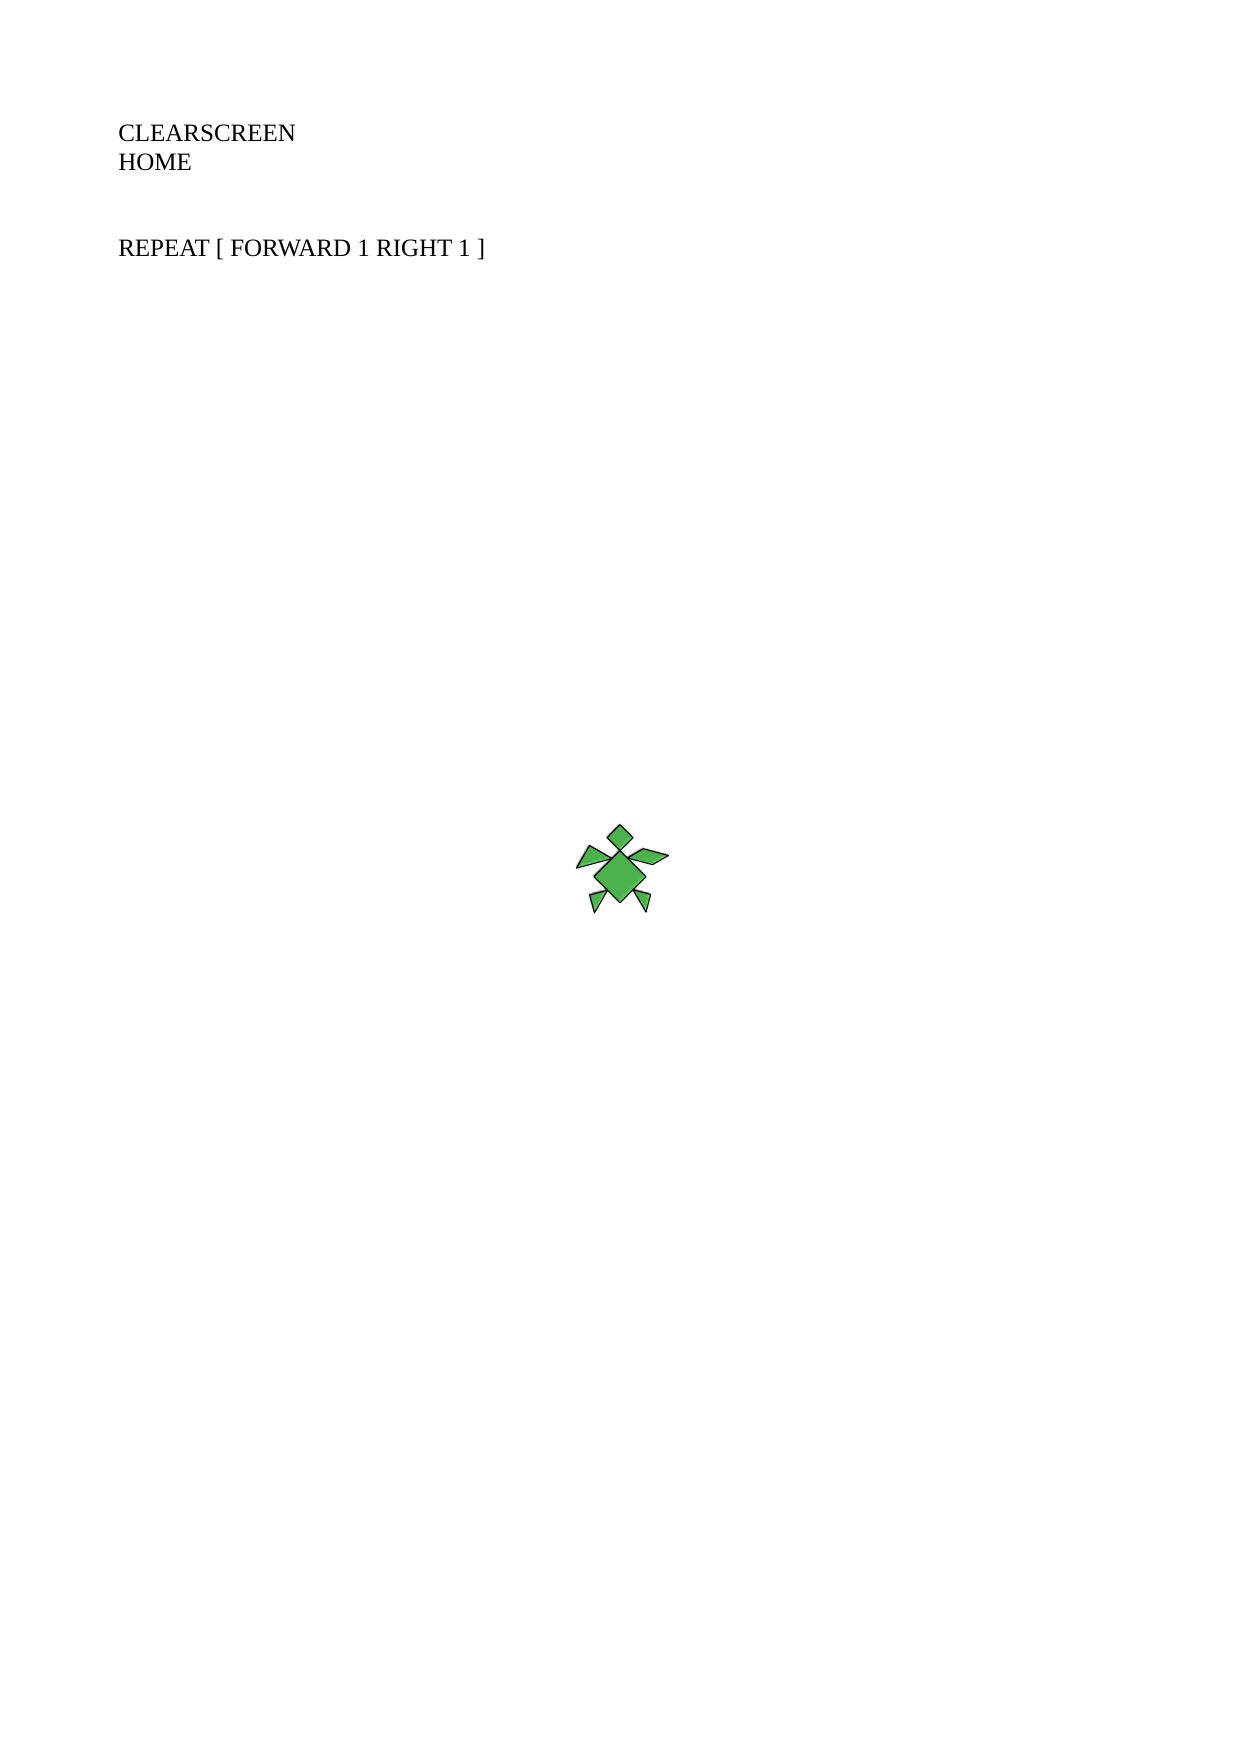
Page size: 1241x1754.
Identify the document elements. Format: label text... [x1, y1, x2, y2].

text REPEAT [ FORWARD 1 RIGHT 1 ] [118, 233, 1122, 262]
text CLEARSCREEN [118, 118, 1122, 147]
text HOME [118, 147, 1122, 176]
